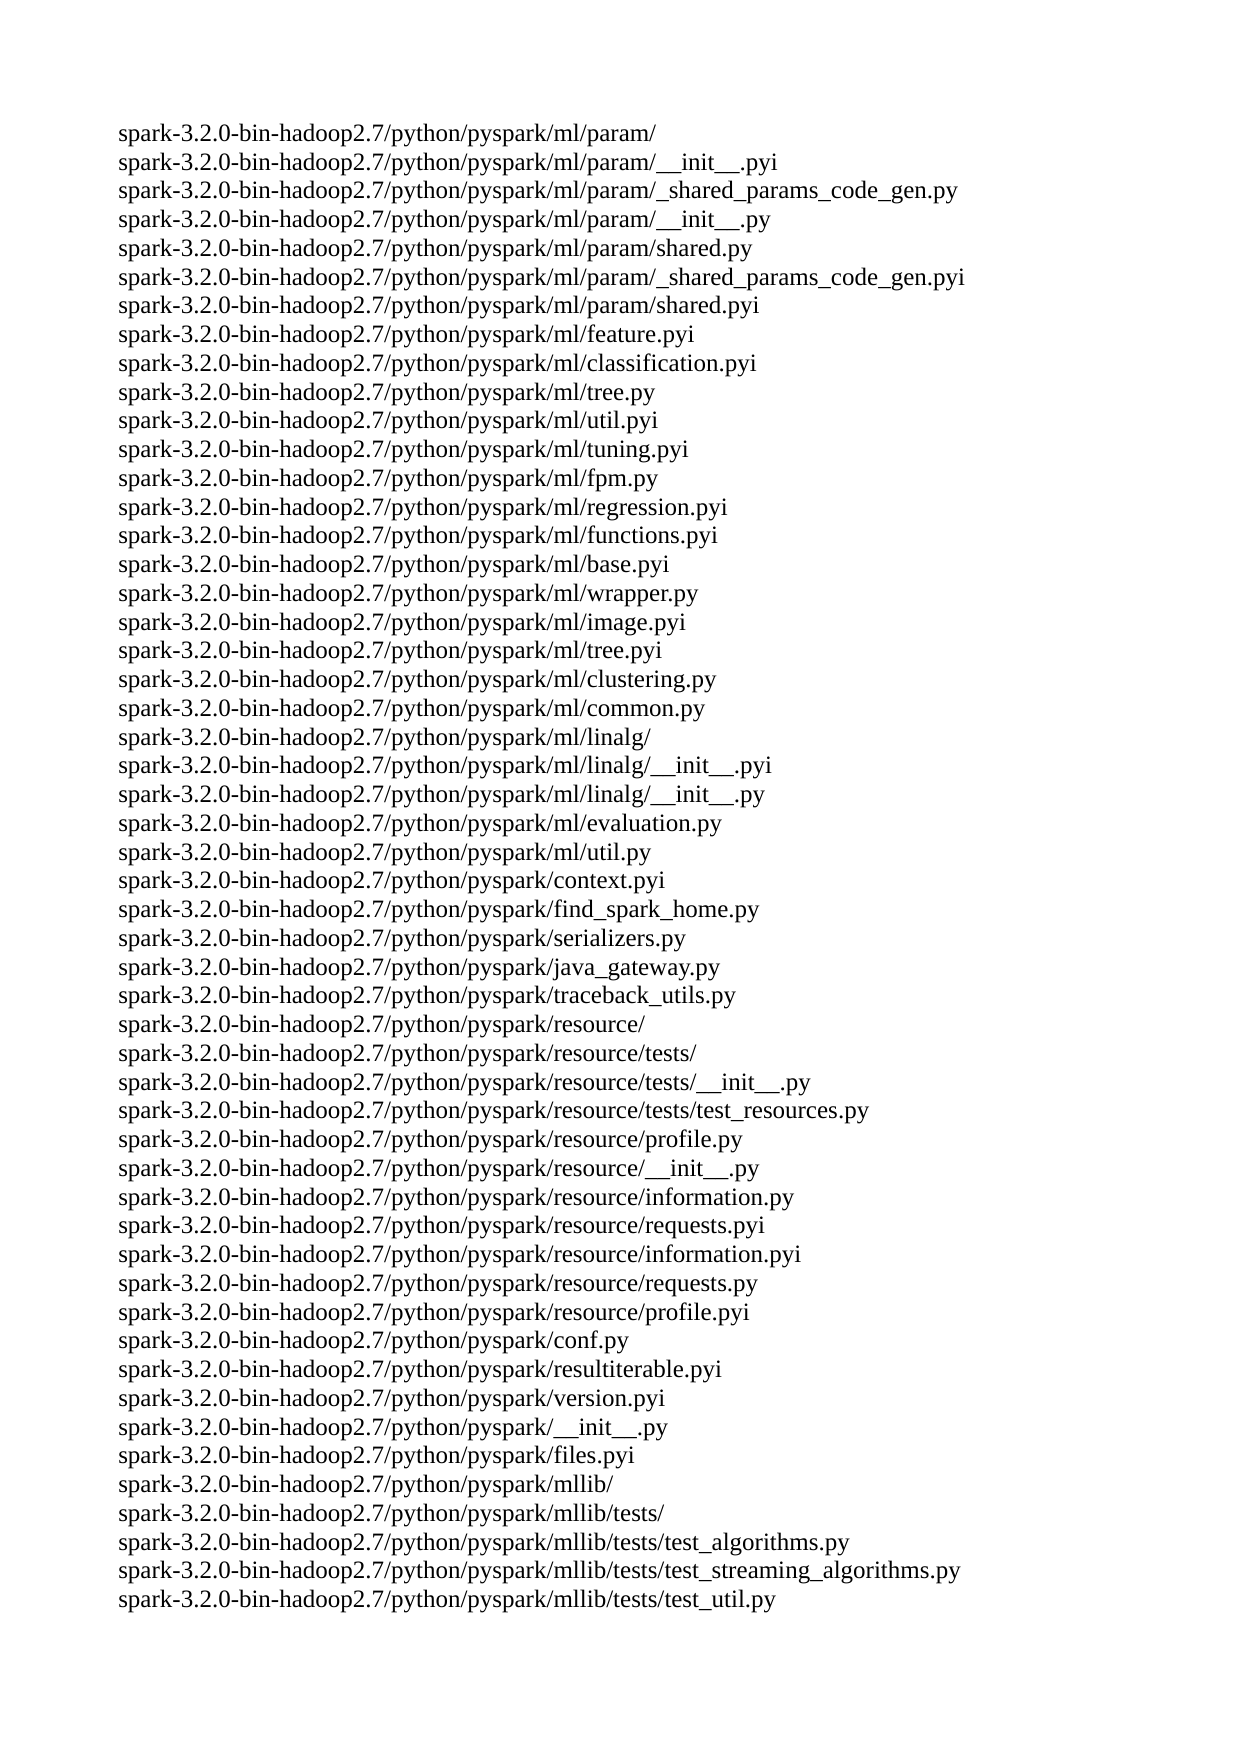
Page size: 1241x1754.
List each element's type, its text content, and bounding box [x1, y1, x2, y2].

text spark-3.2.0-bin-hadoop2.7/python/pyspark/resource/tests/ [118, 1038, 1122, 1067]
text spark-3.2.0-bin-hadoop2.7/python/pyspark/ml/param/_shared_params_code_gen.py [118, 176, 1122, 204]
text spark-3.2.0-bin-hadoop2.7/python/pyspark/resource/information.py [118, 1182, 1122, 1211]
text spark-3.2.0-bin-hadoop2.7/python/pyspark/ml/image.pyi [118, 607, 1122, 636]
text spark-3.2.0-bin-hadoop2.7/python/pyspark/ml/linalg/__init__.pyi [118, 751, 1122, 779]
text spark-3.2.0-bin-hadoop2.7/python/pyspark/ml/clustering.py [118, 664, 1122, 693]
text spark-3.2.0-bin-hadoop2.7/python/pyspark/ml/linalg/ [118, 722, 1122, 751]
text spark-3.2.0-bin-hadoop2.7/python/pyspark/ml/wrapper.py [118, 578, 1122, 607]
text spark-3.2.0-bin-hadoop2.7/python/pyspark/ml/feature.pyi [118, 319, 1122, 348]
text spark-3.2.0-bin-hadoop2.7/python/pyspark/mllib/ [118, 1469, 1122, 1498]
text spark-3.2.0-bin-hadoop2.7/python/pyspark/find_spark_home.py [118, 894, 1122, 923]
text spark-3.2.0-bin-hadoop2.7/python/pyspark/ml/tree.pyi [118, 636, 1122, 664]
text spark-3.2.0-bin-hadoop2.7/python/pyspark/ml/util.py [118, 837, 1122, 866]
text spark-3.2.0-bin-hadoop2.7/python/pyspark/ml/tuning.pyi [118, 434, 1122, 463]
text spark-3.2.0-bin-hadoop2.7/python/pyspark/resource/requests.pyi [118, 1211, 1122, 1239]
text spark-3.2.0-bin-hadoop2.7/python/pyspark/resource/information.pyi [118, 1239, 1122, 1268]
text spark-3.2.0-bin-hadoop2.7/python/pyspark/ml/param/shared.py [118, 233, 1122, 262]
text spark-3.2.0-bin-hadoop2.7/python/pyspark/ml/param/__init__.py [118, 204, 1122, 233]
text spark-3.2.0-bin-hadoop2.7/python/pyspark/ml/fpm.py [118, 463, 1122, 492]
text spark-3.2.0-bin-hadoop2.7/python/pyspark/conf.py [118, 1326, 1122, 1354]
text spark-3.2.0-bin-hadoop2.7/python/pyspark/resource/profile.pyi [118, 1297, 1122, 1326]
text spark-3.2.0-bin-hadoop2.7/python/pyspark/ml/common.py [118, 693, 1122, 722]
text spark-3.2.0-bin-hadoop2.7/python/pyspark/ml/evaluation.py [118, 808, 1122, 837]
text spark-3.2.0-bin-hadoop2.7/python/pyspark/mllib/tests/test_algorithms.py [118, 1527, 1122, 1556]
text spark-3.2.0-bin-hadoop2.7/python/pyspark/ml/util.pyi [118, 406, 1122, 434]
text spark-3.2.0-bin-hadoop2.7/python/pyspark/ml/base.pyi [118, 549, 1122, 578]
text spark-3.2.0-bin-hadoop2.7/python/pyspark/ml/functions.pyi [118, 521, 1122, 549]
text spark-3.2.0-bin-hadoop2.7/python/pyspark/ml/param/shared.pyi [118, 291, 1122, 319]
text spark-3.2.0-bin-hadoop2.7/python/pyspark/ml/tree.py [118, 377, 1122, 406]
text spark-3.2.0-bin-hadoop2.7/python/pyspark/resource/ [118, 1009, 1122, 1038]
text spark-3.2.0-bin-hadoop2.7/python/pyspark/traceback_utils.py [118, 981, 1122, 1009]
text spark-3.2.0-bin-hadoop2.7/python/pyspark/mllib/tests/test_util.py [118, 1584, 1122, 1613]
text spark-3.2.0-bin-hadoop2.7/python/pyspark/resource/requests.py [118, 1268, 1122, 1297]
text spark-3.2.0-bin-hadoop2.7/python/pyspark/java_gateway.py [118, 952, 1122, 981]
text spark-3.2.0-bin-hadoop2.7/python/pyspark/ml/param/ [118, 118, 1122, 147]
text spark-3.2.0-bin-hadoop2.7/python/pyspark/ml/regression.pyi [118, 492, 1122, 521]
text spark-3.2.0-bin-hadoop2.7/python/pyspark/serializers.py [118, 923, 1122, 952]
text spark-3.2.0-bin-hadoop2.7/python/pyspark/version.pyi [118, 1383, 1122, 1412]
text spark-3.2.0-bin-hadoop2.7/python/pyspark/__init__.py [118, 1412, 1122, 1441]
text spark-3.2.0-bin-hadoop2.7/python/pyspark/ml/classification.pyi [118, 348, 1122, 377]
text spark-3.2.0-bin-hadoop2.7/python/pyspark/resource/tests/test_resources.py [118, 1096, 1122, 1124]
text spark-3.2.0-bin-hadoop2.7/python/pyspark/mllib/tests/test_streaming_algorithms.py [118, 1556, 1122, 1584]
text spark-3.2.0-bin-hadoop2.7/python/pyspark/resource/__init__.py [118, 1153, 1122, 1182]
text spark-3.2.0-bin-hadoop2.7/python/pyspark/files.pyi [118, 1441, 1122, 1469]
text spark-3.2.0-bin-hadoop2.7/python/pyspark/resource/profile.py [118, 1124, 1122, 1153]
text spark-3.2.0-bin-hadoop2.7/python/pyspark/resultiterable.pyi [118, 1354, 1122, 1383]
text spark-3.2.0-bin-hadoop2.7/python/pyspark/ml/linalg/__init__.py [118, 779, 1122, 808]
text spark-3.2.0-bin-hadoop2.7/python/pyspark/ml/param/__init__.pyi [118, 147, 1122, 176]
text spark-3.2.0-bin-hadoop2.7/python/pyspark/mllib/tests/ [118, 1498, 1122, 1527]
text spark-3.2.0-bin-hadoop2.7/python/pyspark/resource/tests/__init__.py [118, 1067, 1122, 1096]
text spark-3.2.0-bin-hadoop2.7/python/pyspark/ml/param/_shared_params_code_gen.pyi [118, 262, 1122, 291]
text spark-3.2.0-bin-hadoop2.7/python/pyspark/context.pyi [118, 866, 1122, 894]
